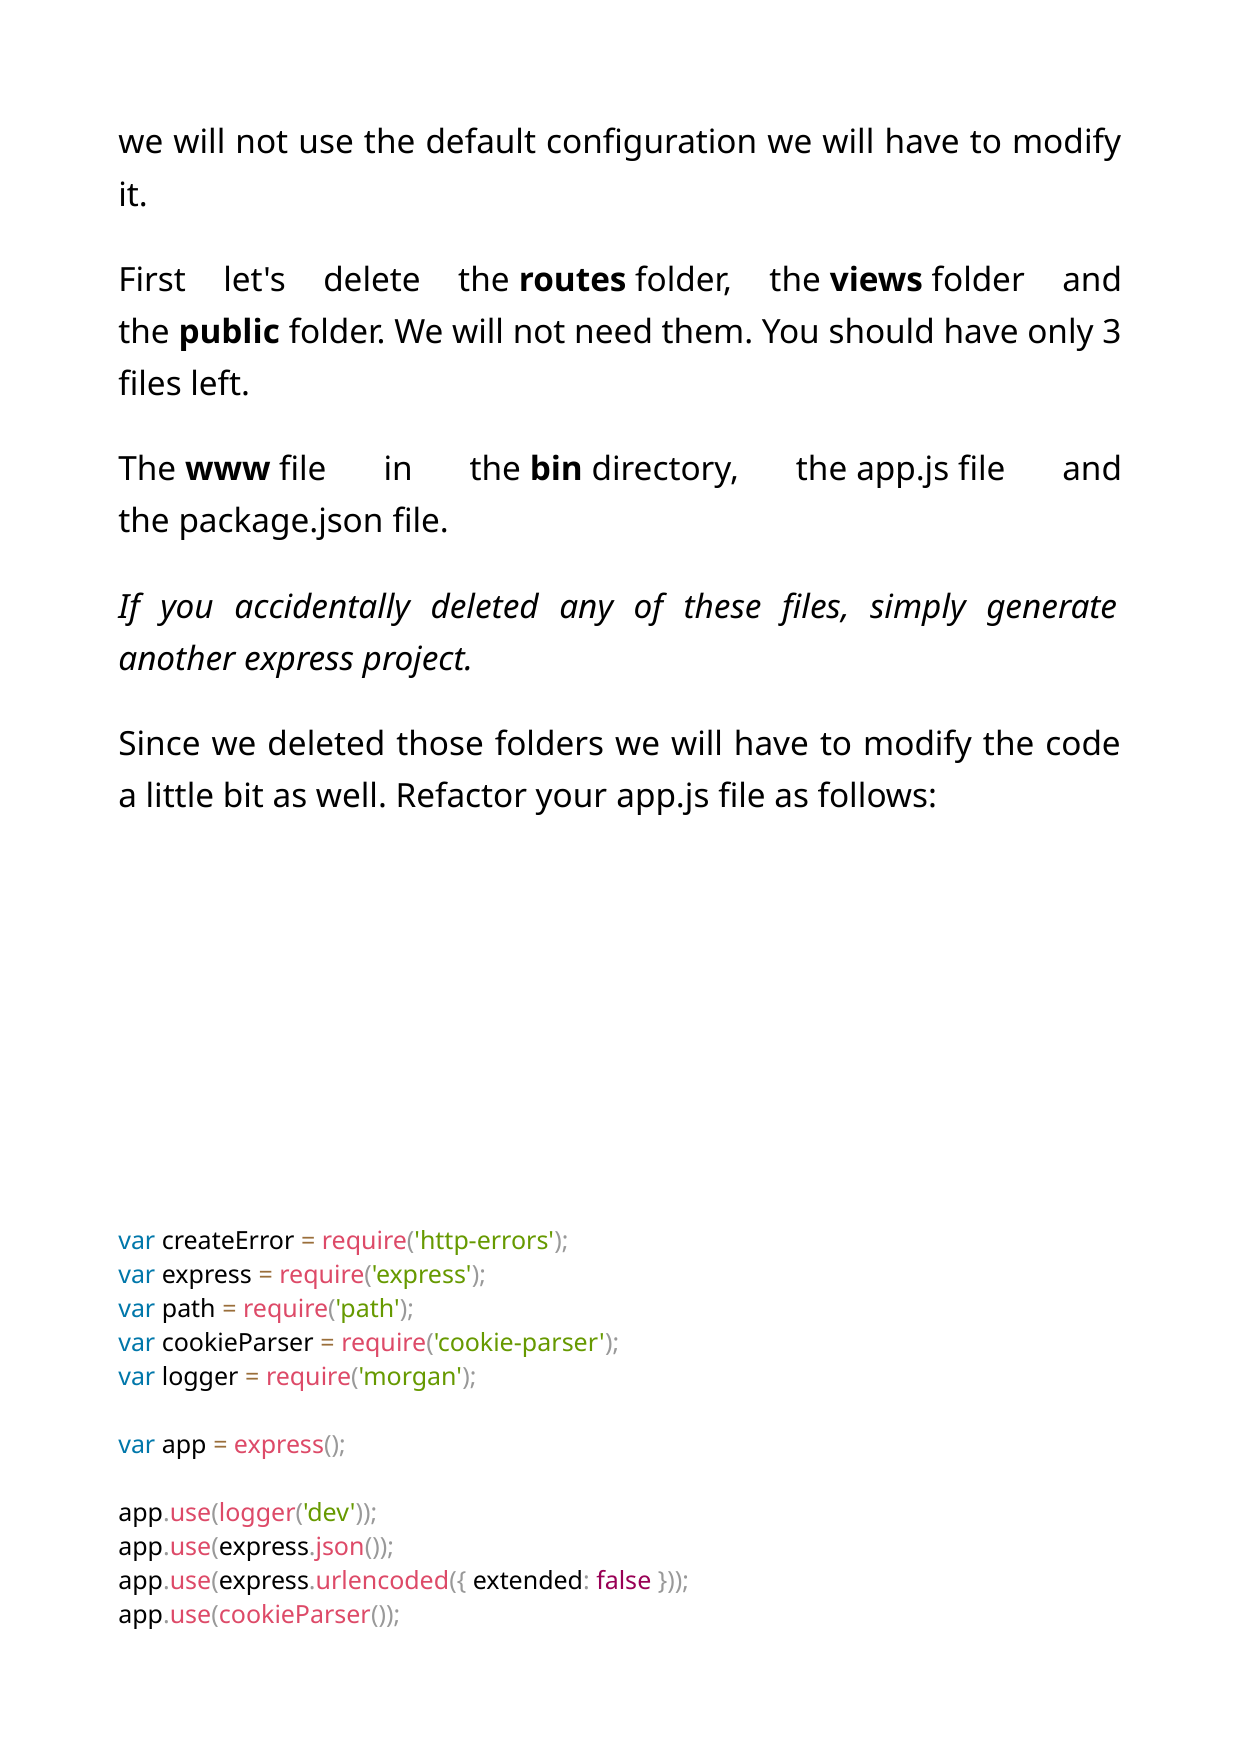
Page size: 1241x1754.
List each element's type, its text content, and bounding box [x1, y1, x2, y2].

text var path = require('path'); [118, 1291, 1122, 1324]
text var cookieParser = require('cookie-parser'); [118, 1324, 1122, 1359]
text we will not use the default configuration we will have to modify it. [118, 118, 1122, 216]
text app.use(cookieParser()); [118, 1597, 1122, 1631]
text If you accidentally deleted any of these files, simply generate another express project. [118, 582, 1122, 680]
text First let's delete the routes folder, the views folder and the public folder. We will not need them. You should have only 3 files left. [118, 256, 1122, 405]
text app.use(express.json()); [118, 1529, 1122, 1563]
text var express = require('express'); [118, 1256, 1122, 1291]
text var createError = require('http-errors'); [118, 1222, 1122, 1256]
text var logger = require('morgan'); [118, 1359, 1122, 1393]
text app.use(express.urlencoded({ extended: false })); [118, 1563, 1122, 1597]
text The www file in the bin directory, the app.js file and the package.json file. [118, 445, 1122, 543]
text Since we deleted those folders we will have to modify the code a little bit as well. Refactor your app.js file as follows: [118, 720, 1122, 817]
text app.use(logger('dev')); [118, 1495, 1122, 1529]
text var app = express(); [118, 1427, 1122, 1461]
